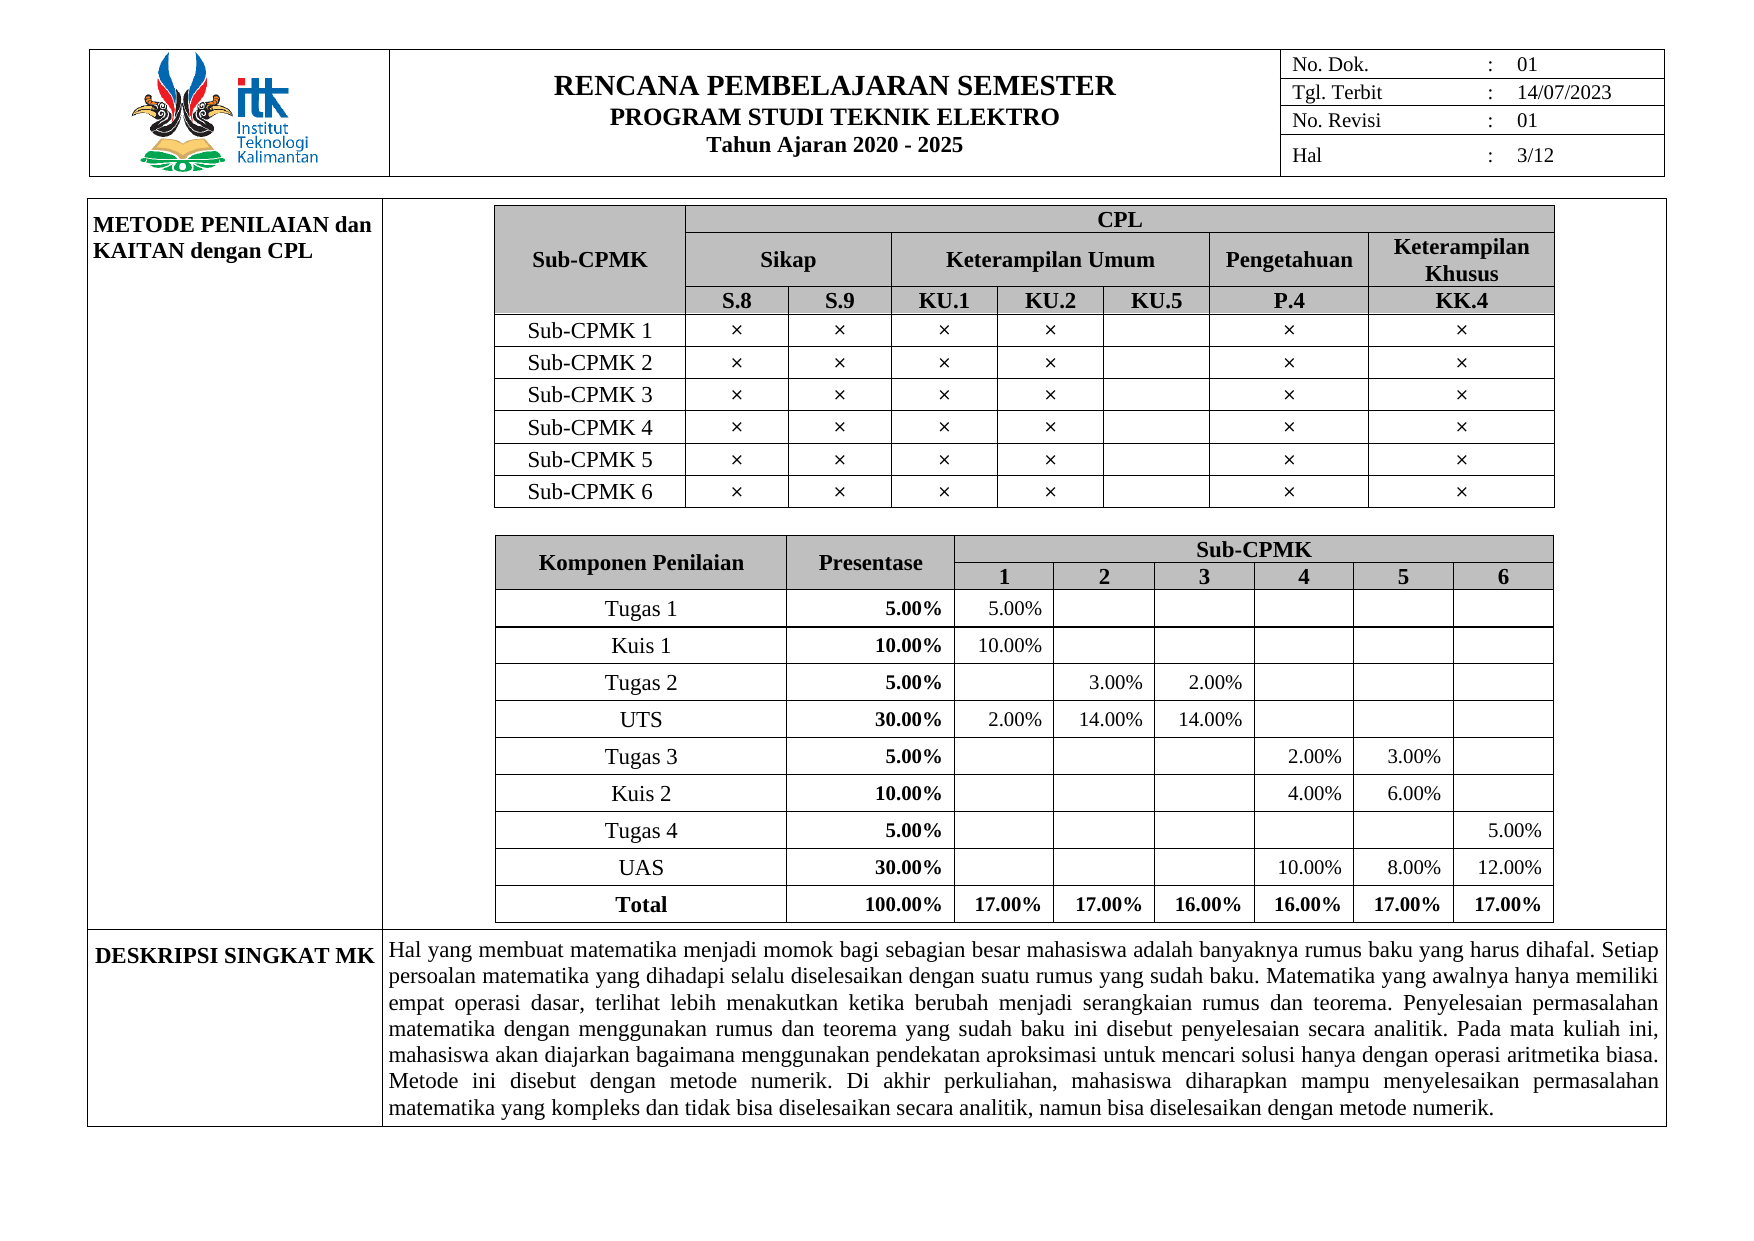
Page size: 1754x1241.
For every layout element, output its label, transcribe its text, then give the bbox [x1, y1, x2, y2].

table_cell [1354, 590, 1453, 626]
table_cell × [1210, 315, 1368, 346]
table_cell [1054, 812, 1154, 848]
table_cell × [1210, 347, 1368, 378]
table_cell [1155, 812, 1254, 848]
table_cell × [998, 476, 1103, 507]
table_cell × [998, 444, 1103, 475]
table_cell 17.00% [955, 886, 1053, 922]
table_cell × [1369, 444, 1554, 475]
table_cell × [1369, 379, 1554, 410]
table_cell Sub-CPMK 4 [495, 411, 685, 443]
table_cell [1354, 664, 1453, 700]
table_header Presentase [787, 536, 954, 589]
table_cell × [789, 379, 891, 410]
table_cell P.4 [1210, 287, 1368, 313]
table_cell [1354, 701, 1453, 737]
table_cell 17.00% [1454, 886, 1553, 922]
table_cell Sub-CPMK 3 [495, 379, 685, 410]
table_cell × [892, 476, 997, 507]
table_cell [1354, 812, 1453, 848]
table_cell × [789, 347, 891, 378]
table_cell [1104, 379, 1209, 410]
table_cell [1454, 701, 1553, 737]
table_cell × [789, 476, 891, 507]
table_cell Sub-CPMK 1 [495, 315, 685, 346]
table_cell [1104, 444, 1209, 475]
table_cell 5.00% [955, 590, 1053, 626]
table_cell DESKRIPSI SINGKAT MK [88, 930, 382, 1126]
table_cell Sub-CPMK 5 [495, 444, 685, 475]
table_cell [383, 199, 1666, 929]
table_cell × [1210, 476, 1368, 507]
table_cell Pengetahuan [1210, 233, 1368, 286]
table_cell × [998, 315, 1103, 346]
table_cell [1155, 590, 1254, 626]
table_cell 12.00% [1454, 849, 1553, 885]
table_cell KU.5 [1104, 287, 1209, 313]
table_cell × [892, 379, 997, 410]
table_cell Kuis 2 [496, 775, 786, 811]
table_cell 5.00% [787, 738, 954, 774]
picture [127, 50, 322, 176]
table_cell 30.00% [787, 701, 954, 737]
table_cell 5 [1354, 563, 1453, 589]
table_cell S.9 [789, 287, 891, 313]
table_cell × [686, 411, 788, 443]
table_cell 4.00% [1255, 775, 1353, 811]
table_header Sub-CPMK [955, 536, 1553, 562]
table_cell 10.00% [787, 775, 954, 811]
table_cell [1054, 738, 1154, 774]
table_cell 10.00% [1255, 849, 1353, 885]
table_cell × [892, 411, 997, 443]
table_cell [1255, 812, 1353, 848]
table_cell 3.00% [1354, 738, 1453, 774]
table_cell [1255, 628, 1353, 663]
table_cell UAS [496, 849, 786, 885]
table_cell 14.00% [1054, 701, 1154, 737]
table_cell [1054, 590, 1154, 626]
table_cell [1104, 315, 1209, 346]
table_cell [955, 664, 1053, 700]
table_cell [1054, 628, 1154, 663]
table_cell Hal yang membuat matematika menjadi momok bagi sebagian besar mahasiswa adalah banyaknya rumus baku yang harus dihafal. Setiap persoalan matematika yang dihadapi selalu diselesaikan dengan suatu rumus yang sudah baku. Matematika yang awalnya hanya memiliki empat operasi dasar, terlihat lebih menakutkan ketika berubah menjadi serangkaian rumus dan teorema. Penyelesaian permasalahan matematika dengan menggunakan rumus dan teorema yang sudah baku ini disebut penyelesaian secara analitik. Pada mata kuliah ini, mahasiswa akan diajarkan bagaimana menggunakan pendekatan aproksimasi untuk mencari solusi hanya dengan operasi aritmetika biasa. Metode ini disebut dengan metode numerik. Di akhir perkuliahan, mahasiswa diharapkan mampu menyelesaikan permasalahan matematika yang kompleks dan tidak bisa diselesaikan secara analitik, namun bisa diselesaikan dengan metode numerik. [383, 930, 1666, 1126]
table_cell × [1210, 379, 1368, 410]
table_cell 5.00% [787, 664, 954, 700]
table_cell [955, 849, 1053, 885]
table_cell 3 [1155, 563, 1254, 589]
table_cell Sub-CPMK 2 [495, 347, 685, 378]
table_cell [1054, 775, 1154, 811]
table_cell [1454, 775, 1553, 811]
table_header CPL [686, 206, 1554, 232]
table_cell × [892, 444, 997, 475]
table_cell [1354, 628, 1453, 663]
table_cell [1454, 738, 1553, 774]
table_cell [955, 775, 1053, 811]
table_cell × [998, 411, 1103, 443]
table_cell Sub-CPMK 6 [495, 476, 685, 507]
table_cell × [892, 347, 997, 378]
table_header Komponen Penilaian [496, 536, 786, 589]
table_cell × [686, 315, 788, 346]
table_cell 2.00% [1155, 664, 1254, 700]
table_cell 5.00% [787, 812, 954, 848]
table_cell Keterampilan Khusus [1369, 233, 1554, 286]
table_cell 8.00% [1354, 849, 1453, 885]
table_cell × [998, 347, 1103, 378]
table_cell 17.00% [1054, 886, 1154, 922]
table_cell [1155, 849, 1254, 885]
table_cell 6.00% [1354, 775, 1453, 811]
table_cell [955, 812, 1053, 848]
table_cell 16.00% [1155, 886, 1254, 922]
table_cell 14.00% [1155, 701, 1254, 737]
table_cell Total [496, 886, 786, 922]
table_cell 10.00% [955, 628, 1053, 663]
table_cell [1155, 775, 1254, 811]
table_cell [1104, 476, 1209, 507]
table_cell 30.00% [787, 849, 954, 885]
table_cell × [1369, 411, 1554, 443]
table_cell × [789, 444, 891, 475]
table_cell × [1369, 476, 1554, 507]
table_cell UTS [496, 701, 786, 737]
table_cell 4 [1255, 563, 1353, 589]
table_cell × [686, 347, 788, 378]
table_cell × [686, 379, 788, 410]
table_cell [1454, 628, 1553, 663]
table_cell [1104, 347, 1209, 378]
table_cell Tugas 2 [496, 664, 786, 700]
table_header Sub-CPMK [495, 206, 685, 313]
table_cell [1255, 664, 1353, 700]
table_cell 5.00% [787, 590, 954, 626]
table_cell [1155, 628, 1254, 663]
table_cell [1454, 590, 1553, 626]
table_cell Tugas 3 [496, 738, 786, 774]
table_cell 1 [955, 563, 1053, 589]
table_cell × [789, 315, 891, 346]
table_cell [1104, 411, 1209, 443]
table_cell × [789, 411, 891, 443]
table_cell × [1369, 347, 1554, 378]
table_cell Kuis 1 [496, 628, 786, 663]
table_cell × [1210, 444, 1368, 475]
table_cell 2.00% [1255, 738, 1353, 774]
table_cell KU.1 [892, 287, 997, 313]
table_cell [1155, 738, 1254, 774]
table_cell KU.2 [998, 287, 1103, 313]
table_cell × [1369, 315, 1554, 346]
table_cell 6 [1454, 563, 1553, 589]
table_cell × [1210, 411, 1368, 443]
table_cell KK.4 [1369, 287, 1554, 313]
table_cell METODE PENILAIAN dan KAITAN dengan CPL [88, 199, 382, 929]
table_cell 5.00% [1454, 812, 1553, 848]
table_cell × [998, 379, 1103, 410]
table_cell 16.00% [1255, 886, 1353, 922]
table_cell Sikap [686, 233, 891, 286]
table_cell 2.00% [955, 701, 1053, 737]
table_cell [1454, 664, 1553, 700]
table_cell × [686, 476, 788, 507]
table_cell [955, 738, 1053, 774]
table_cell [1054, 849, 1154, 885]
table_cell 2 [1054, 563, 1154, 589]
table_cell Tugas 1 [496, 590, 786, 626]
table_cell 100.00% [787, 886, 954, 922]
table_cell [1255, 590, 1353, 626]
table_cell 17.00% [1354, 886, 1453, 922]
table_cell Tugas 4 [496, 812, 786, 848]
table_cell × [686, 444, 788, 475]
table_cell [1255, 701, 1353, 737]
table_cell 3.00% [1054, 664, 1154, 700]
table_cell × [892, 315, 997, 346]
table_cell 10.00% [787, 628, 954, 663]
table_cell S.8 [686, 287, 788, 313]
table_cell Keterampilan Umum [892, 233, 1209, 286]
